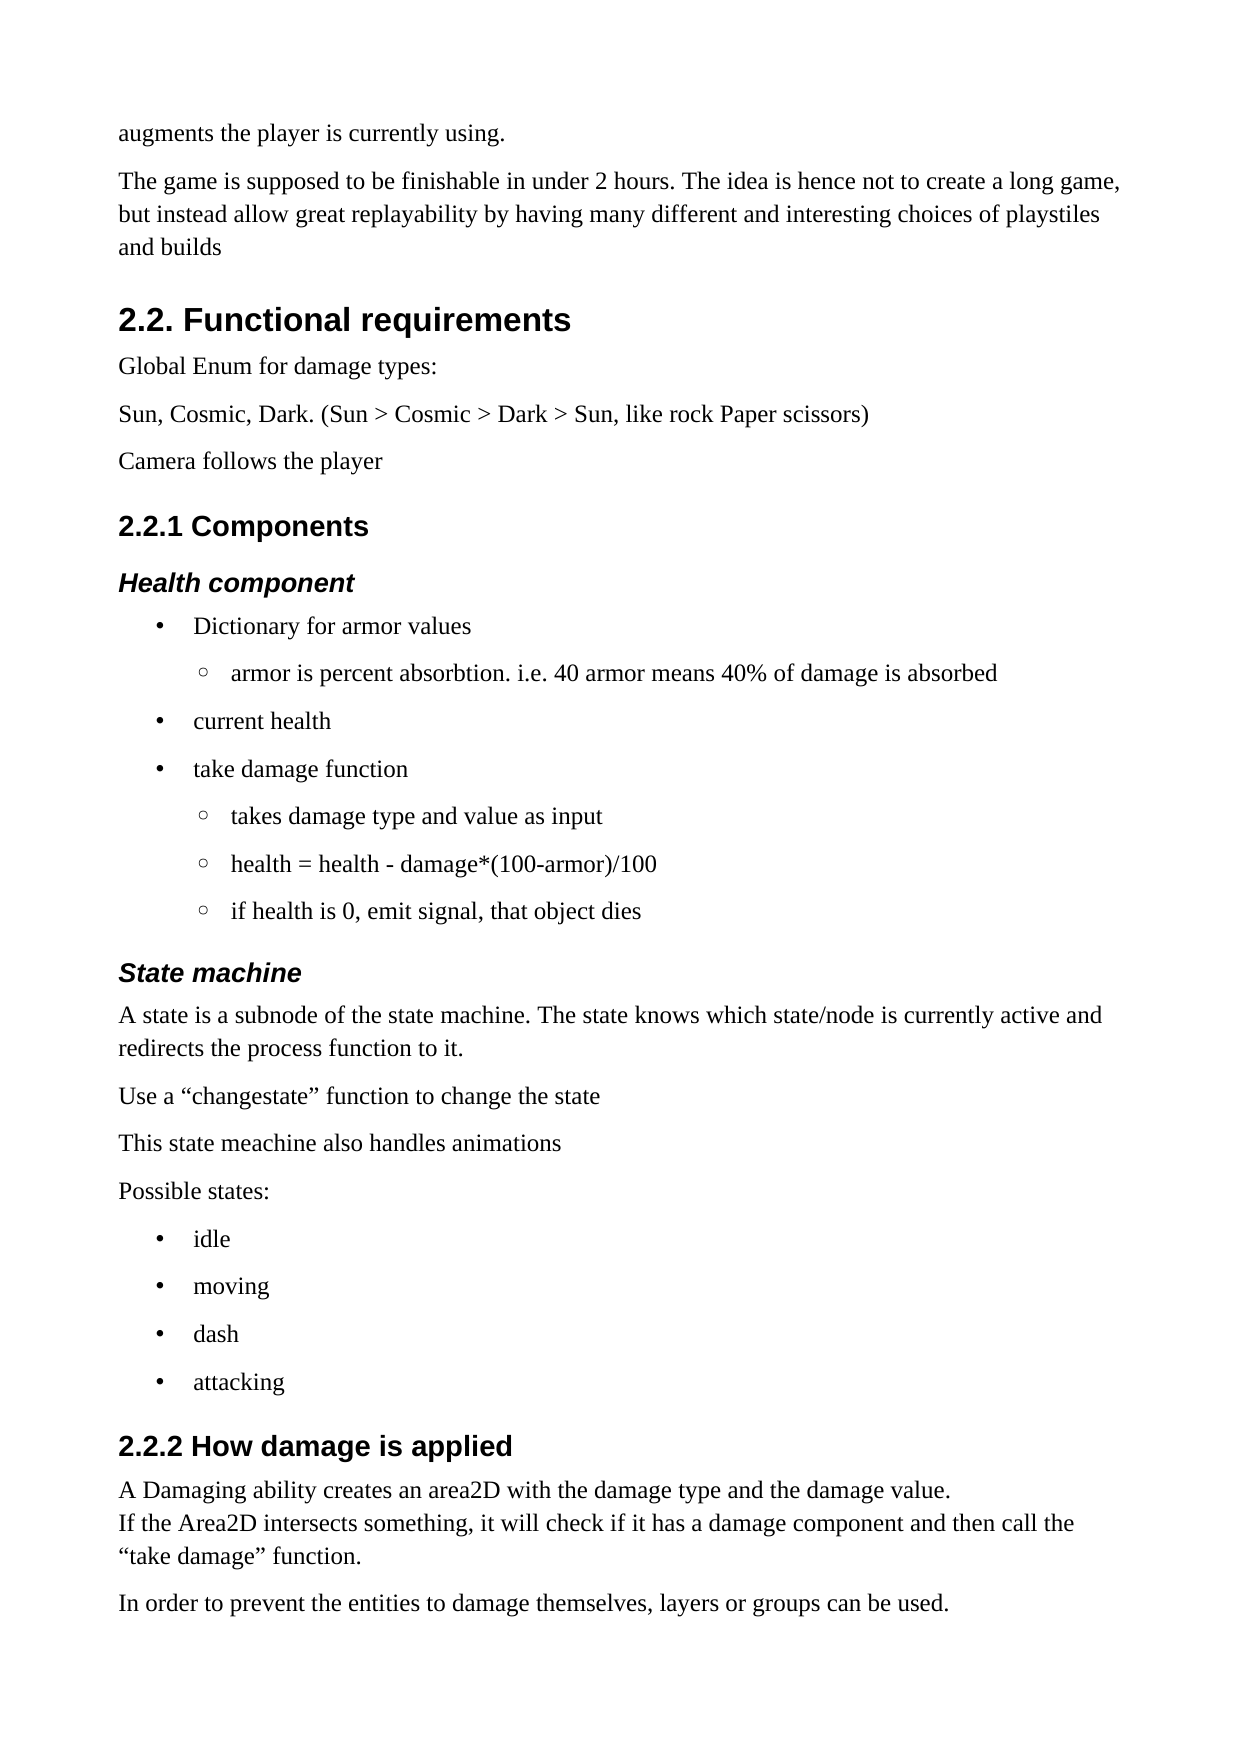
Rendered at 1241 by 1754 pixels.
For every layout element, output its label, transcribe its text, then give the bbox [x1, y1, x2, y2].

text augments the player is currently using. [118, 118, 1122, 147]
list current health [156, 706, 1122, 735]
subtitle Health component [118, 567, 1122, 598]
list idle [156, 1224, 1122, 1252]
list armor is percent absorbtion. i.e. 40 armor means 40% of damage is absorbed [193, 658, 1122, 687]
text Sun, Cosmic, Dark. (Sun > Cosmic > Dark > Sun, like rock Paper scissors) [118, 399, 1122, 427]
subtitle 2.2.1 Components [118, 508, 1122, 542]
list moving [156, 1271, 1122, 1300]
text Camera follows the player [118, 446, 1122, 475]
text Global Enum for damage types: [118, 351, 1122, 380]
text A Damaging ability creates an area2D with the damage type and the damage value. If the Area2D intersects something, it will check if it has a damage component and then call the “take damage” function. [118, 1475, 1122, 1569]
subtitle 2.2.2 How damage is applied [118, 1429, 1122, 1462]
text This state meachine also handles animations [118, 1128, 1122, 1157]
list dash [156, 1319, 1122, 1348]
text Use a “changestate” function to change the state [118, 1081, 1122, 1110]
list attacking [156, 1367, 1122, 1395]
list takes damage type and value as input [193, 801, 1122, 830]
text In order to prevent the entities to damage themselves, layers or groups can be used. [118, 1588, 1122, 1617]
text Possible states: [118, 1176, 1122, 1205]
text The game is supposed to be finishable in under 2 hours. The idea is hence not to create a long game, but instead allow great replayability by having many different and interesting choices of playstiles and builds [118, 166, 1122, 261]
text A state is a subnode of the state machine. The state knows which state/node is currently active and redirects the process function to it. [118, 1000, 1122, 1062]
list take damage function [156, 754, 1122, 782]
list if health is 0, emit signal, that object dies [193, 896, 1122, 925]
subtitle 2.2. Functional requirements [118, 300, 1122, 339]
subtitle State machine [118, 957, 1122, 988]
list health = health - damage*(100-armor)/100 [193, 849, 1122, 878]
list Dictionary for armor values [156, 611, 1122, 639]
